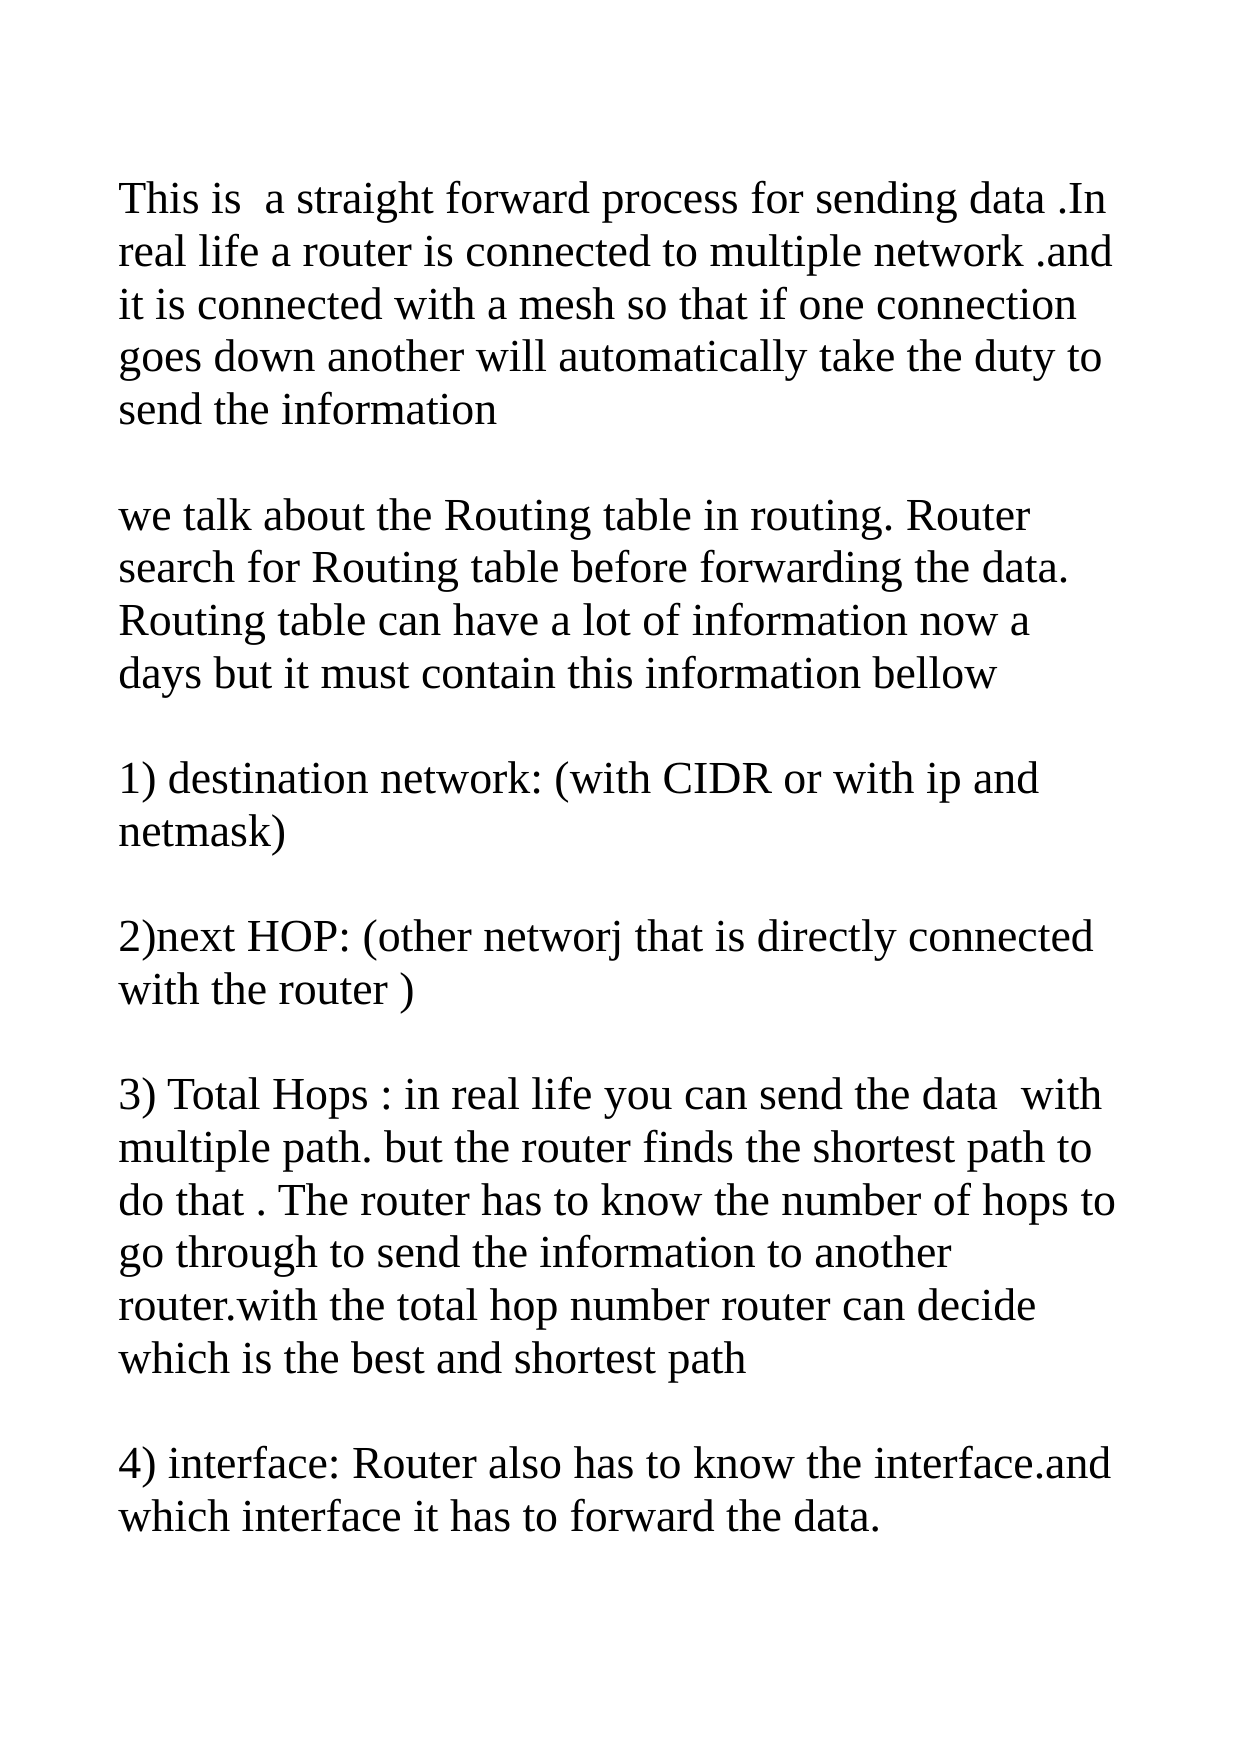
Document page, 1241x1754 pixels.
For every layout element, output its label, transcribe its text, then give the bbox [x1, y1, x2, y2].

text 1) destination network: (with CIDR or with ip and netmask) [118, 751, 1122, 856]
text we talk about the Routing table in routing. Router search for Routing table before forwarding the data. [118, 487, 1122, 592]
text 4) interface: Router also has to know the interface.and which interface it has to forward the data. [118, 1436, 1122, 1541]
text This is a straight forward process for sending data .In real life a router is connected to multiple network .and it is connected with a mesh so that if one connection goes down another will automatically take the duty to send the information [118, 171, 1122, 434]
text 3) Total Hops : in real life you can send the data with multiple path. but the router finds the shortest path to do that . The router has to know the number of hops to go through to send the information to another router.with the total hop number router can decide which is the best and shortest path [118, 1067, 1122, 1383]
text 2)next HOP: (other networj that is directly connected with the router ) [118, 909, 1122, 1014]
text Routing table can have a lot of information now a days but it must contain this information bellow [118, 592, 1122, 698]
